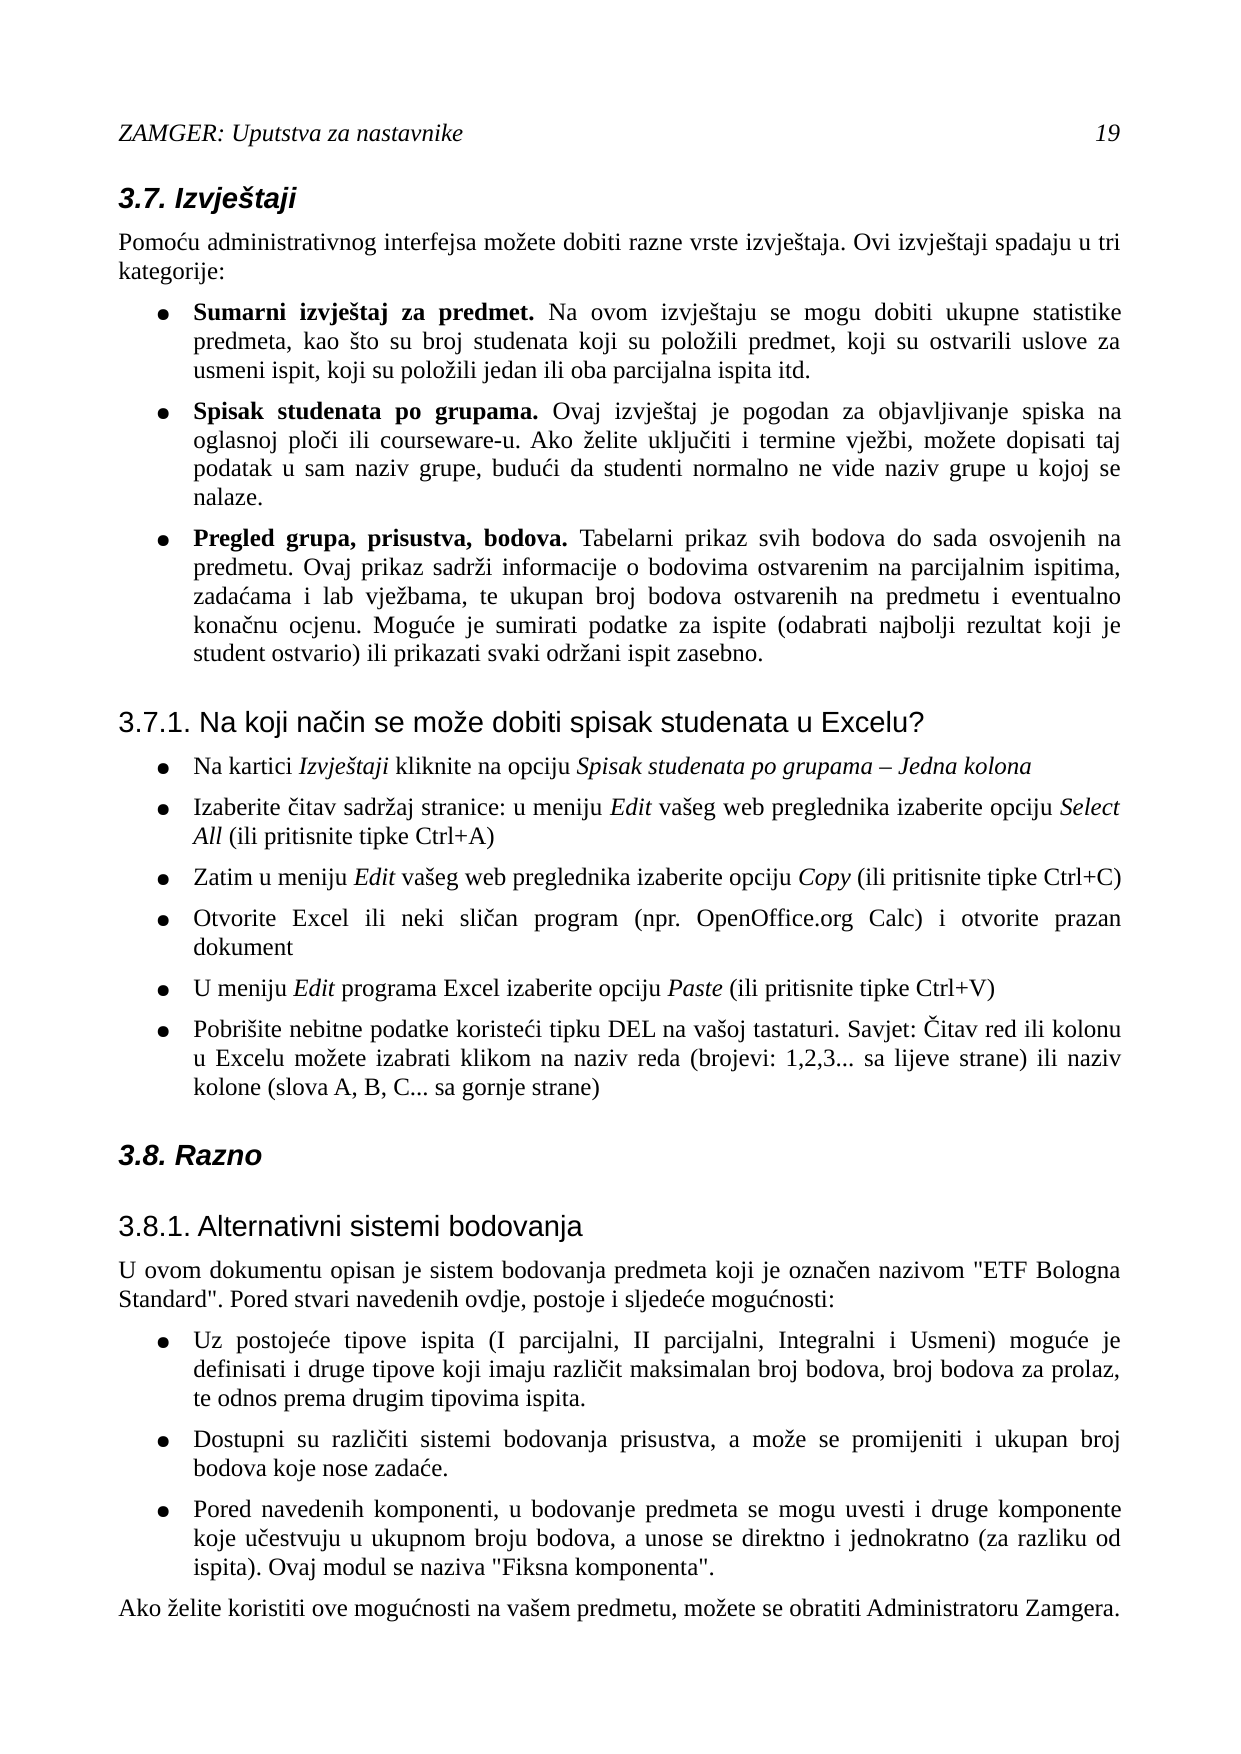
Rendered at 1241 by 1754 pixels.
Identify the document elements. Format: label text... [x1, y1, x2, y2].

list Zatim u meniju Edit vašeg web preglednika izaberite opciju Copy (ili pritisnite tipke Ctrl+C) [156, 862, 1122, 891]
list Spisak studenata po grupama. Ovaj izvještaj je pogodan za objavljivanje spiska na oglasnoj ploči ili courseware-u. Ako želite uključiti i termine vježbi, možete dopisati taj podatak u sam naziv grupe, budući da studenti normalno ne vide naziv grupe u kojoj se nalaze. [156, 396, 1122, 511]
list Pregled grupa, prisustva, bodova. Tabelarni prikaz svih bodova do sada osvojenih na predmetu. Ovaj prikaz sadrži informacije o bodovima ostvarenim na parcijalnim ispitima, zadaćama i lab vježbama, te ukupan broj bodova ostvarenih na predmetu i eventualno konačnu ocjenu. Moguće je sumirati podatke za ispite (odabrati najbolji rezultat koji je student ostvario) ili prikazati svaki održani ispit zasebno. [156, 523, 1122, 667]
text Ako želite koristiti ove mogućnosti na vašem predmetu, možete se obratiti Administratoru Zamgera. [118, 1593, 1122, 1622]
list Uz postojeće tipove ispita (I parcijalni, II parcijalni, Integralni i Usmeni) moguće je definisati i druge tipove koji imaju različit maksimalan broj bodova, broj bodova za prolaz, te odnos prema drugim tipovima ispita. [156, 1325, 1122, 1412]
subtitle 3.7. Izvještaji [118, 181, 1122, 215]
list Sumarni izvještaj za predmet. Na ovom izvještaju se mogu dobiti ukupne statistike predmeta, kao što su broj studenata koji su položili predmet, koji su ostvarili uslove za usmeni ispit, koji su položili jedan ili oba parcijalna ispita itd. [156, 297, 1122, 383]
list Pored navedenih komponenti, u bodovanje predmeta se mogu uvesti i druge komponente koje učestvuju u ukupnom broju bodova, a unose se direktno i jednokratno (za razliku od ispita). Ovaj modul se naziva "Fiksna komponenta". [156, 1494, 1122, 1580]
list Na kartici Izvještaji kliknite na opciju Spisak studenata po grupama – Jedna kolona [156, 751, 1122, 779]
text Pomoću administrativnog interfejsa možete dobiti razne vrste izvještaja. Ovi izvještaji spadaju u tri kategorije: [118, 227, 1122, 285]
subtitle 3.7.1. Na koji način se može dobiti spisak studenata u Excelu? [118, 705, 1122, 738]
text U ovom dokumentu opisan je sistem bodovanja predmeta koji je označen nazivom "ETF Bologna Standard". Pored stvari navedenih ovdje, postoje i sljedeće mogućnosti: [118, 1255, 1122, 1313]
list Dostupni su različiti sistemi bodovanja prisustva, a može se promijeniti i ukupan broj bodova koje nose zadaće. [156, 1424, 1122, 1482]
list Otvorite Excel ili neki sličan program (npr. OpenOffice.org Calc) i otvorite prazan dokument [156, 903, 1122, 961]
list Pobrišite nebitne podatke koristeći tipku DEL na vašoj tastaturi. Savjet: Čitav red ili kolonu u Excelu možete izabrati klikom na naziv reda (brojevi: 1,2,3... sa lijeve strane) ili naziv kolone (slova A, B, C... sa gornje strane) [156, 1014, 1122, 1101]
list U meniju Edit programa Excel izaberite opciju Paste (ili pritisnite tipke Ctrl+V) [156, 973, 1122, 1002]
list Izaberite čitav sadržaj stranice: u meniju Edit vašeg web preglednika izaberite opciju Select All (ili pritisnite tipke Ctrl+A) [156, 792, 1122, 849]
subtitle 3.8.1. Alternativni sistemi bodovanja [118, 1209, 1122, 1243]
subtitle 3.8. Razno [118, 1138, 1122, 1172]
